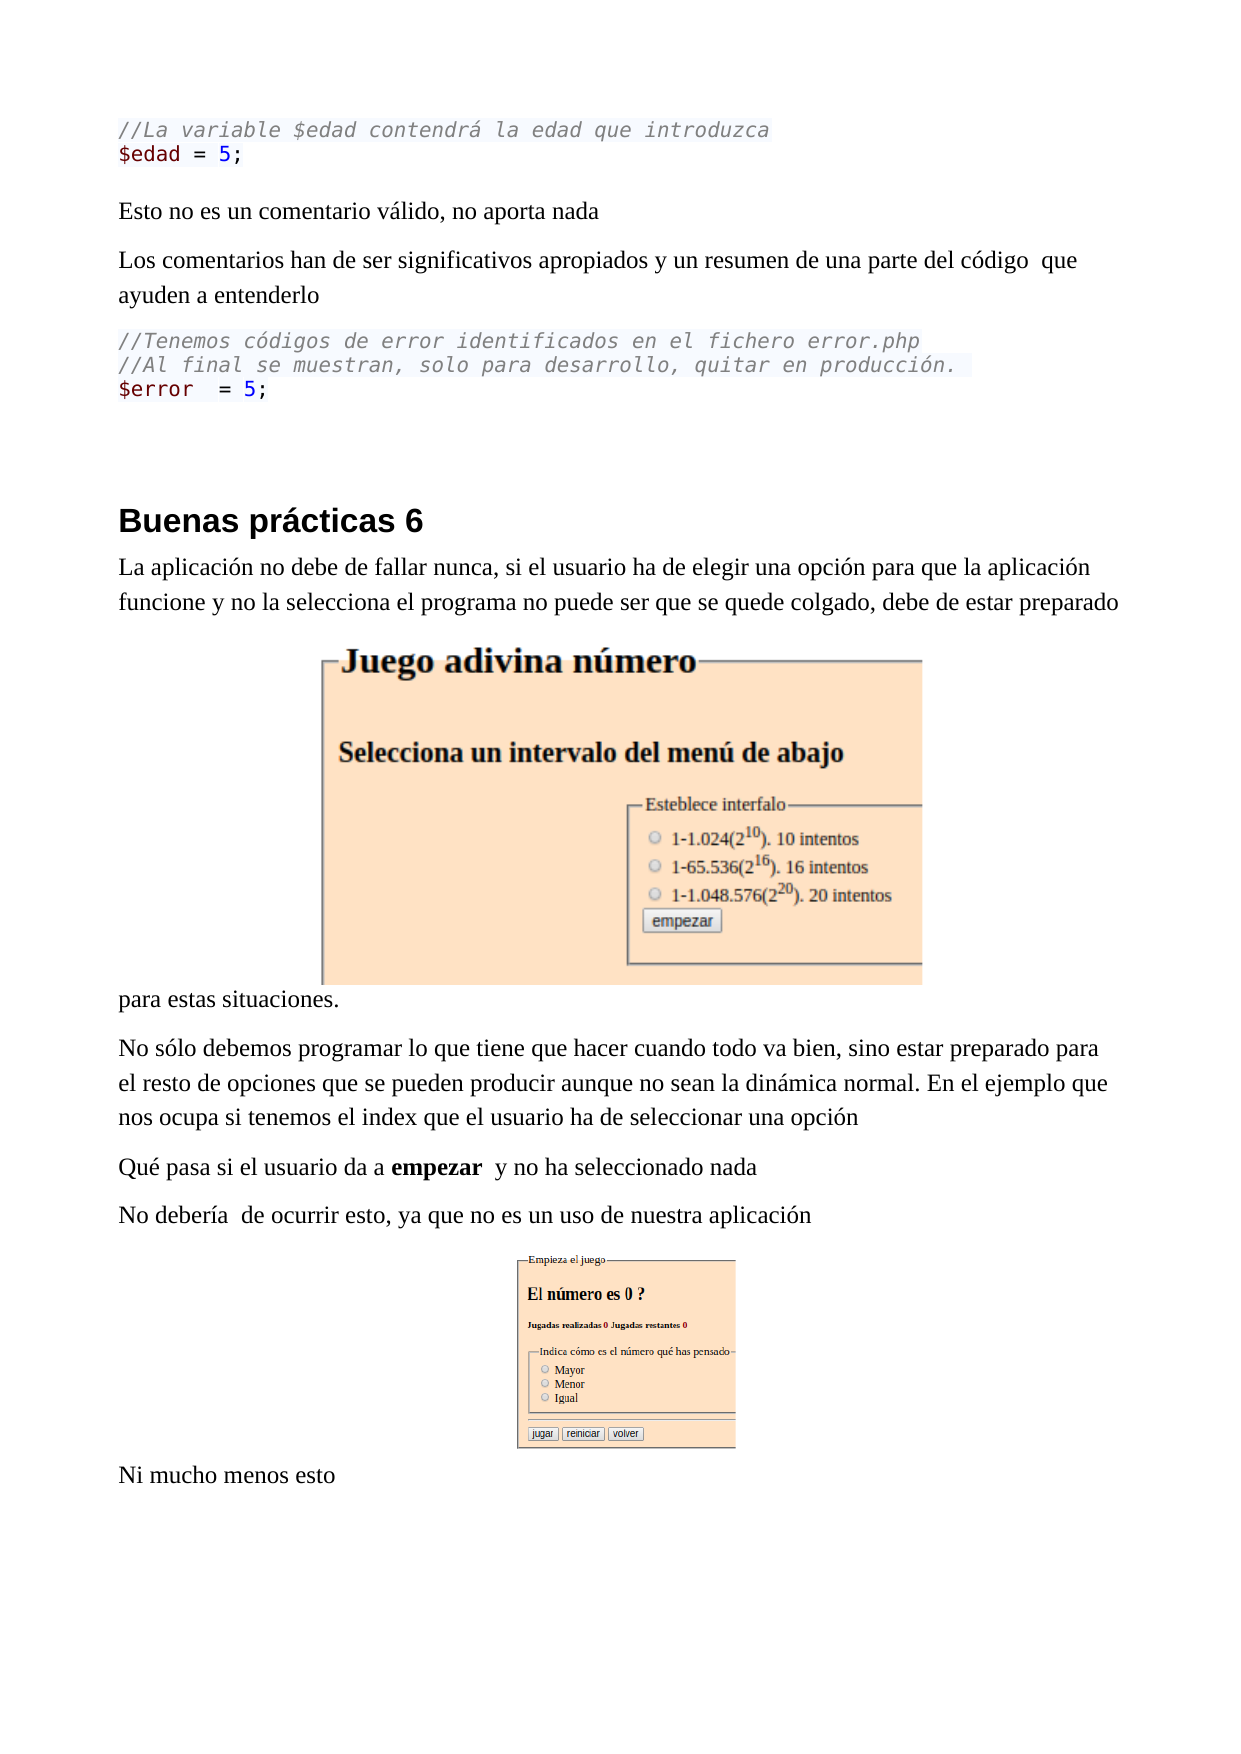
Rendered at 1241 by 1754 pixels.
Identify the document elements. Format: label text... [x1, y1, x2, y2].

picture [317, 640, 923, 985]
text Ni mucho menos esto [118, 1250, 1122, 1489]
text //La variable $edad contendrá la edad que introduzca [118, 118, 1122, 142]
text $error = 5; [118, 377, 1122, 402]
text Esto no es un comentario válido, no aporta nada [118, 196, 1122, 225]
text //Al final se muestran, solo para desarrollo, quitar en producción. [118, 353, 1122, 377]
text Los comentarios han de ser significativos apropiados y un resumen de una parte del código que ayuden a entenderlo [118, 245, 1122, 308]
text Qué pasa si el usuario da a empezar y no ha seleccionado nada [118, 1152, 1122, 1180]
text No sólo debemos programar lo que tiene que hacer cuando todo va bien, sino estar preparado para el resto de opciones que se pueden producir aunque no sean la dinámica normal. En el ejemplo que nos ocupa si tenemos el index que el usuario ha de seleccionar una opción [118, 1033, 1122, 1131]
subtitle Buenas prácticas 6 [118, 501, 1122, 539]
text //Tenemos códigos de error identificados en el fichero error.php [118, 329, 1122, 353]
picture [504, 1249, 736, 1455]
text No debería de ocurrir esto, ya que no es un uso de nuestra aplicación [118, 1201, 1122, 1229]
text $edad = 5; [118, 142, 1122, 167]
text La aplicación no debe de fallar nunca, si el usuario ha de elegir una opción para que la aplicación funcione y no la selecciona el programa no puede ser que se quede colgado, debe de estar preparado para estas situaciones. [118, 552, 1122, 1013]
